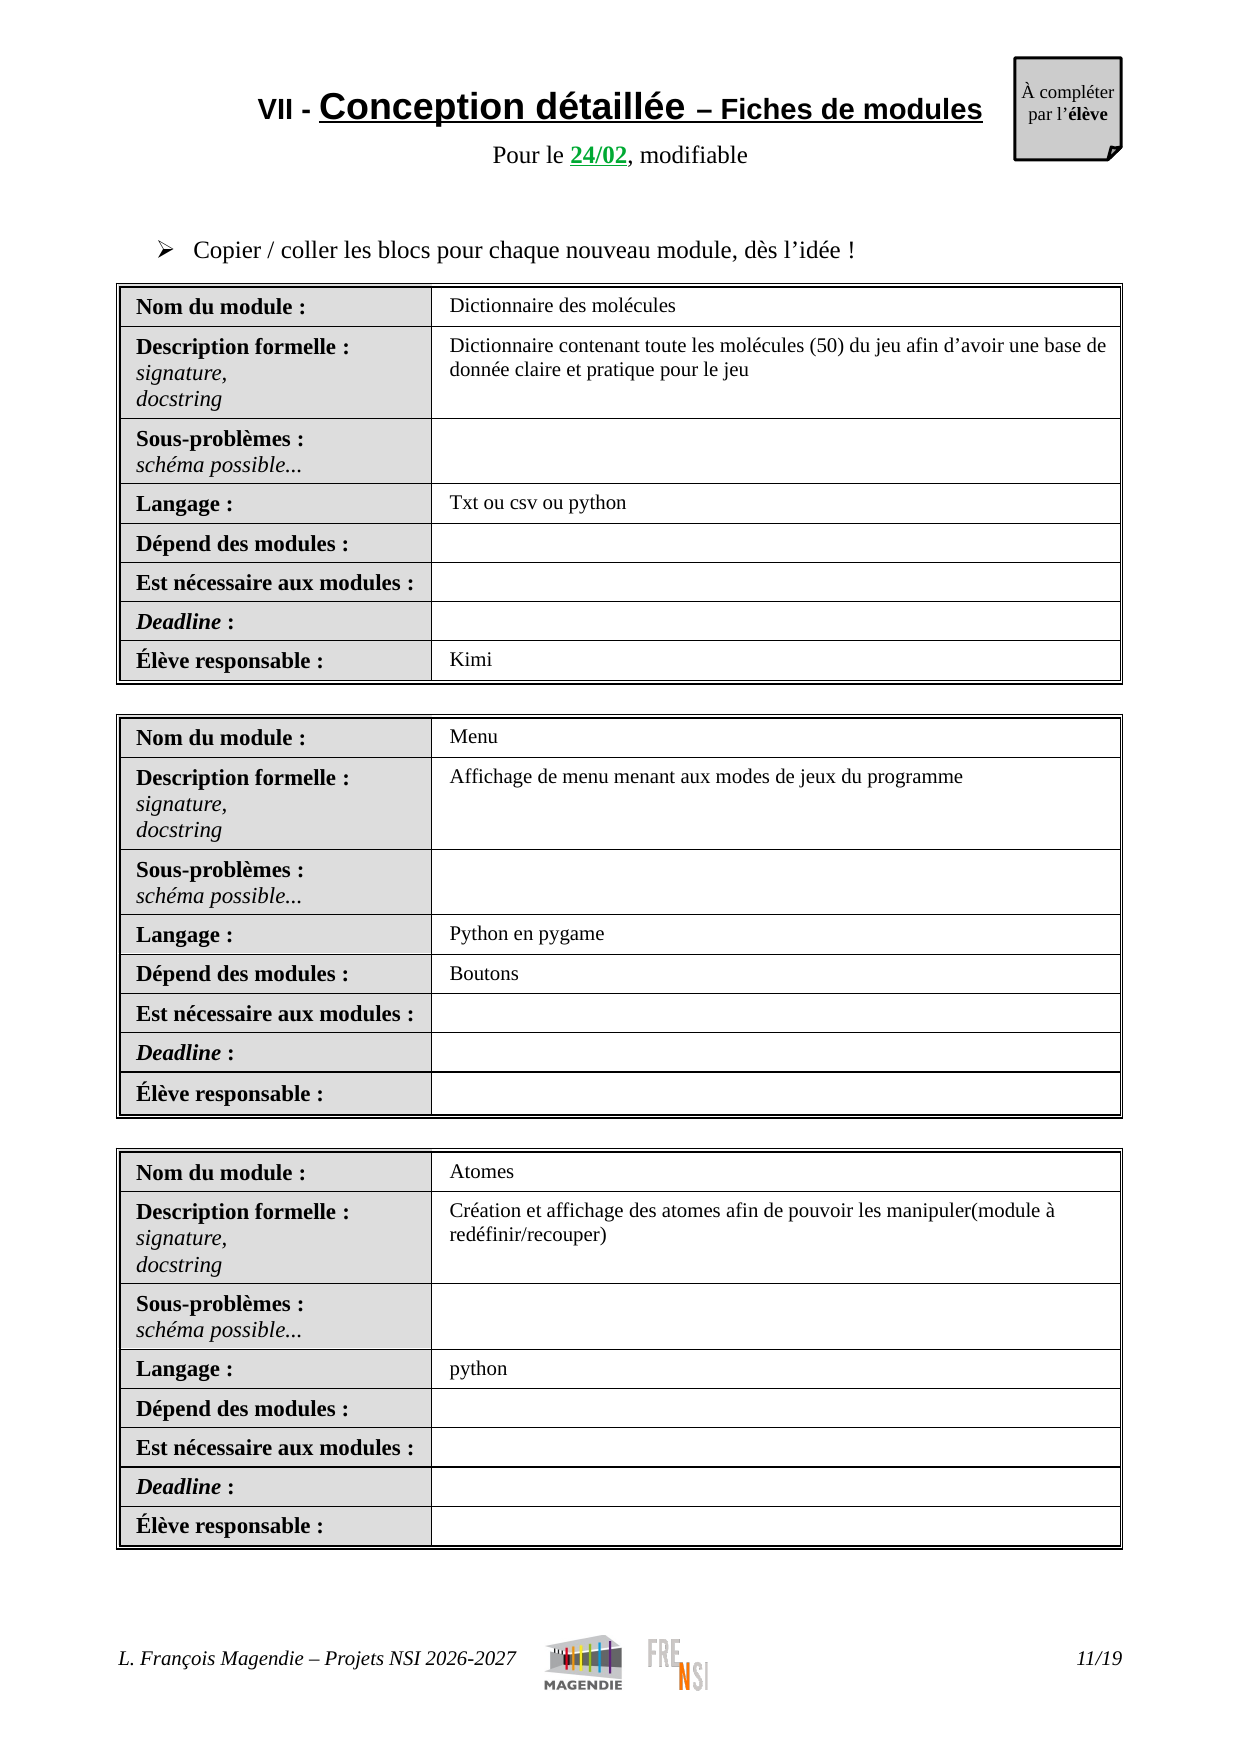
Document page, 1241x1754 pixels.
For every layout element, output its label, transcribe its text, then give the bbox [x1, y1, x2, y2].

subtitle Conception détaillée – Fiches de modules [118, 84, 1013, 127]
table_header Nom du module : [121, 1153, 431, 1191]
table_cell [432, 602, 1120, 640]
table_cell Deadline : [121, 1468, 431, 1506]
table_cell Boutons [432, 955, 1120, 993]
table_header Dictionnaire des molécules [432, 288, 1120, 326]
table_cell Élève responsable : [121, 1507, 431, 1545]
table_cell [432, 994, 1120, 1032]
table_cell Dépend des modules : [121, 955, 431, 993]
table_cell [432, 563, 1120, 601]
table_cell Est nécessaire aux modules : [121, 994, 431, 1032]
table_cell Langage : [121, 1350, 431, 1388]
table_cell Deadline : [121, 602, 431, 640]
text Pour le 24/02, modifiable [118, 140, 1122, 168]
table_cell Python en pygame [432, 915, 1120, 953]
table_cell Sous-problèmes : schéma possible... [121, 1284, 431, 1348]
table_cell Affichage de menu menant aux modes de jeux du programme [432, 758, 1120, 849]
table_header Nom du module : [121, 288, 431, 326]
table_cell [432, 1507, 1120, 1545]
table_cell Kimi [432, 641, 1120, 680]
picture [648, 1639, 708, 1691]
table_cell Est nécessaire aux modules : [121, 563, 431, 601]
table_cell Sous-problèmes : schéma possible... [121, 419, 431, 483]
table_cell python [432, 1350, 1120, 1388]
table_cell [432, 524, 1120, 562]
table_cell Sous-problèmes : schéma possible... [121, 850, 431, 914]
table_cell [432, 1389, 1120, 1427]
table_cell [432, 419, 1120, 483]
picture [532, 1635, 633, 1695]
table_cell [432, 850, 1120, 914]
table_header Atomes [432, 1153, 1120, 1191]
table_cell Description formelle : signature, docstring [121, 1192, 431, 1283]
table_cell Est nécessaire aux modules : [121, 1428, 431, 1466]
table_cell Langage : [121, 484, 431, 523]
table_cell Deadline : [121, 1033, 431, 1071]
list Copier / coller les blocs pour chaque nouveau module, dès l’idée ! [156, 235, 1122, 264]
table_cell [432, 1468, 1120, 1506]
table_cell Élève responsable : [121, 641, 431, 680]
table_cell [432, 1428, 1120, 1466]
table_header Nom du module : [121, 719, 431, 757]
table_cell Langage : [121, 915, 431, 953]
table_cell Dépend des modules : [121, 524, 431, 562]
table_cell Élève responsable : [121, 1073, 431, 1114]
table_cell Dictionnaire contenant toute les molécules (50) du jeu afin d’avoir une base de donnée claire et pratique pour le jeu [432, 327, 1120, 418]
table_cell Txt ou csv ou python [432, 484, 1120, 523]
table_cell [432, 1073, 1120, 1114]
table_header Menu [432, 719, 1120, 757]
table_cell Description formelle : signature, docstring [121, 327, 431, 418]
table_cell [432, 1284, 1120, 1348]
table_cell [432, 1033, 1120, 1071]
table_cell Création et affichage des atomes afin de pouvoir les manipuler(module à redéfinir/recouper) [432, 1192, 1120, 1283]
table_cell Description formelle : signature, docstring [121, 758, 431, 849]
table_cell Dépend des modules : [121, 1389, 431, 1427]
